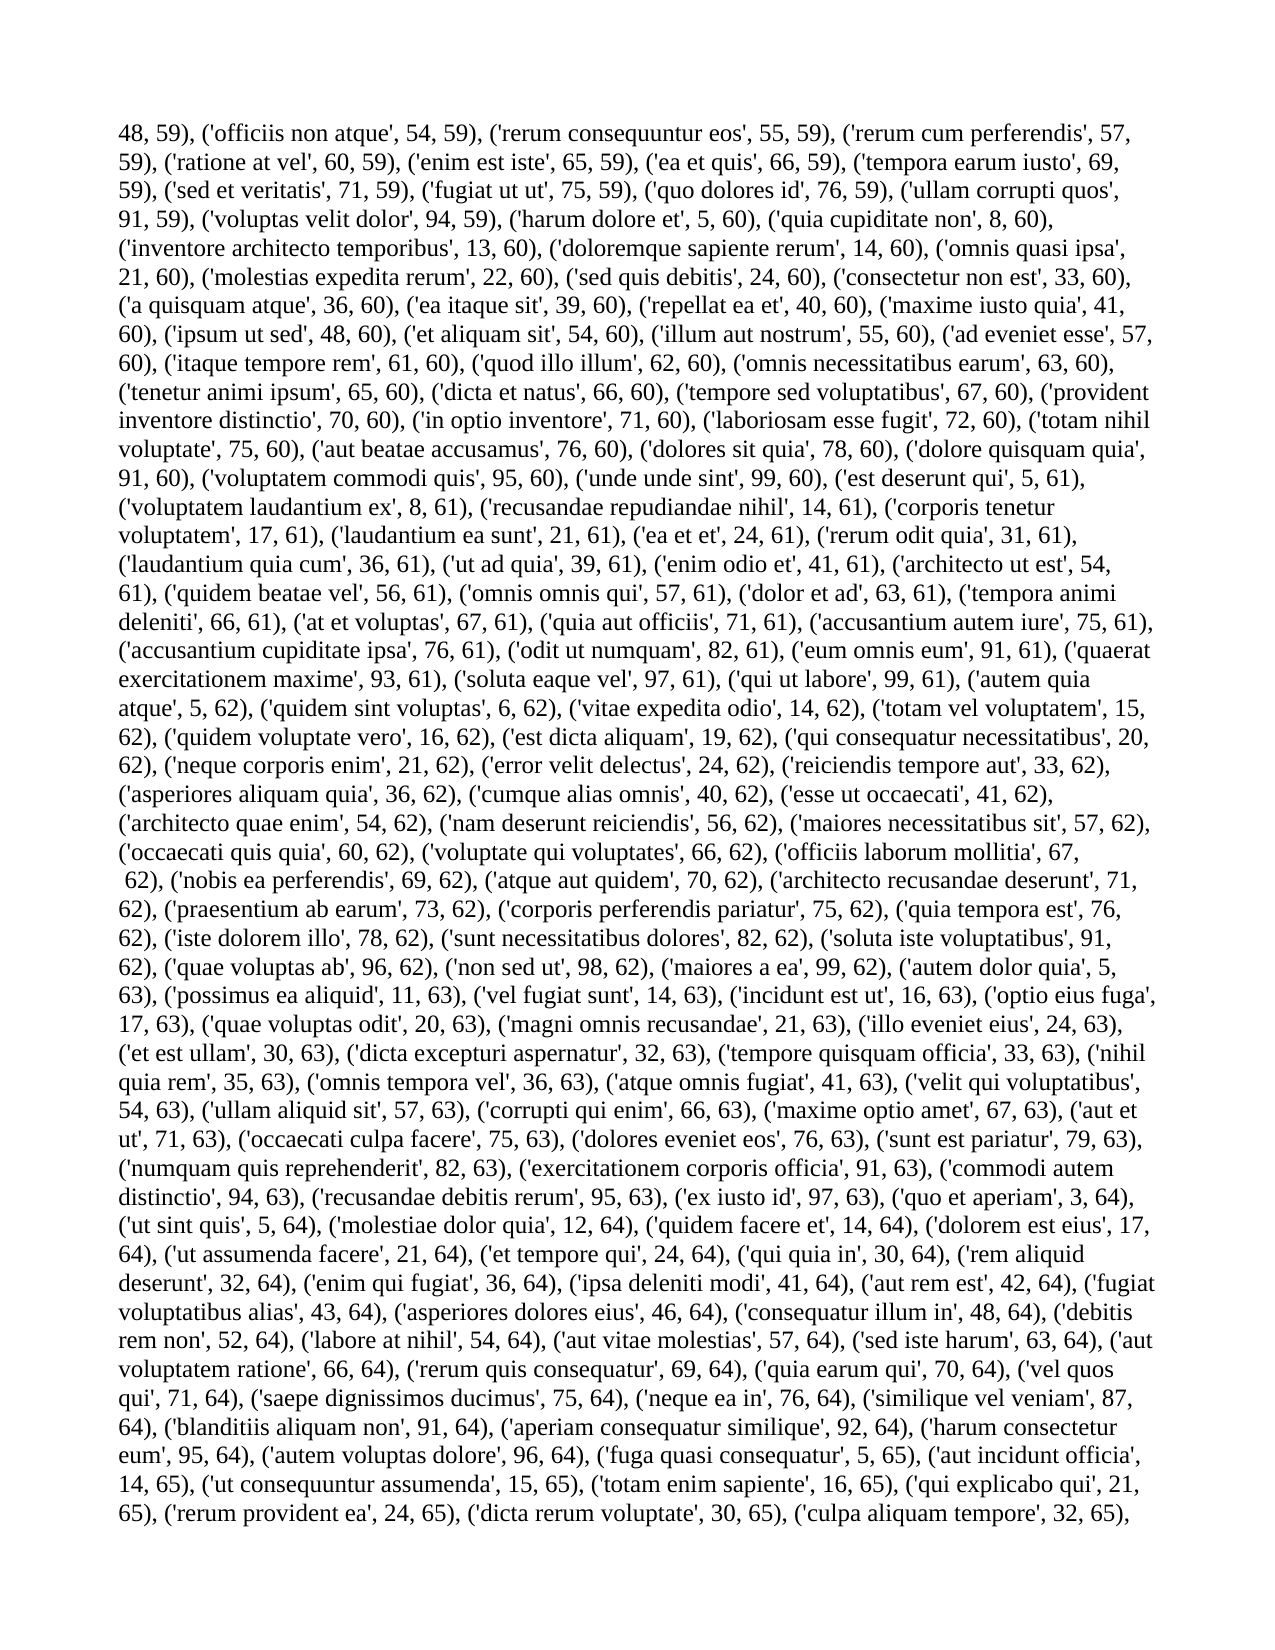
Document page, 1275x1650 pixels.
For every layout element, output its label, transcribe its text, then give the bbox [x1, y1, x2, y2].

text 62), ('nobis ea perferendis', 69, 62), ('atque aut quidem', 70, 62), ('architecto recusandae deserunt', 71, 62), ('praesentium ab earum', 73, 62), ('corporis perferendis pariatur', 75, 62), ('quia tempora est', 76, 62), ('iste dolorem illo', 78, 62), ('sunt necessitatibus dolores', 82, 62), ('soluta iste voluptatibus', 91, 62), ('quae voluptas ab', 96, 62), ('non sed ut', 98, 62), ('maiores a ea', 99, 62), ('autem dolor quia', 5, 63), ('possimus ea aliquid', 11, 63), ('vel fugiat sunt', 14, 63), ('incidunt est ut', 16, 63), ('optio eius fuga', 17, 63), ('quae voluptas odit', 20, 63), ('magni omnis recusandae', 21, 63), ('illo eveniet eius', 24, 63), ('et est ullam', 30, 63), ('dicta excepturi aspernatur', 32, 63), ('tempore quisquam officia', 33, 63), ('nihil quia rem', 35, 63), ('omnis tempora vel', 36, 63), ('atque omnis fugiat', 41, 63), ('velit qui voluptatibus', 54, 63), ('ullam aliquid sit', 57, 63), ('corrupti qui enim', 66, 63), ('maxime optio amet', 67, 63), ('aut et ut', 71, 63), ('occaecati culpa facere', 75, 63), ('dolores eveniet eos', 76, 63), ('sunt est pariatur', 79, 63), ('numquam quis reprehenderit', 82, 63), ('exercitationem corporis officia', 91, 63), ('commodi autem distinctio', 94, 63), ('recusandae debitis rerum', 95, 63), ('ex iusto id', 97, 63), ('quo et aperiam', 3, 64), ('ut sint quis', 5, 64), ('molestiae dolor quia', 12, 64), ('quidem facere et', 14, 64), ('dolorem est eius', 17, 64), ('ut assumenda facere', 21, 64), ('et tempore qui', 24, 64), ('qui quia in', 30, 64), ('rem aliquid deserunt', 32, 64), ('enim qui fugiat', 36, 64), ('ipsa deleniti modi', 41, 64), ('aut rem est', 42, 64), ('fugiat voluptatibus alias', 43, 64), ('asperiores dolores eius', 46, 64), ('consequatur illum in', 48, 64), ('debitis rem non', 52, 64), ('labore at nihil', 54, 64), ('aut vitae molestias', 57, 64), ('sed iste harum', 63, 64), ('aut voluptatem ratione', 66, 64), ('rerum quis consequatur', 69, 64), ('quia earum qui', 70, 64), ('vel quos qui', 71, 64), ('saepe dignissimos ducimus', 75, 64), ('neque ea in', 76, 64), ('similique vel veniam', 87, 64), ('blanditiis aliquam non', 91, 64), ('aperiam consequatur similique', 92, 64), ('harum consectetur eum', 95, 64), ('autem voluptas dolore', 96, 64), ('fuga quasi consequatur', 5, 65), ('aut incidunt officia', 14, 65), ('ut consequuntur assumenda', 15, 65), ('totam enim sapiente', 16, 65), ('qui explicabo qui', 21, 65), ('rerum provident ea', 24, 65), ('dicta rerum voluptate', 30, 65), ('culpa aliquam tempore', 32, 65), [118, 866, 1157, 1527]
text 48, 59), ('officiis non atque', 54, 59), ('rerum consequuntur eos', 55, 59), ('rerum cum perferendis', 57, 59), ('ratione at vel', 60, 59), ('enim est iste', 65, 59), ('ea et quis', 66, 59), ('tempora earum iusto', 69, 59), ('sed et veritatis', 71, 59), ('fugiat ut ut', 75, 59), ('quo dolores id', 76, 59), ('ullam corrupti quos', 91, 59), ('voluptas velit dolor', 94, 59), ('harum dolore et', 5, 60), ('quia cupiditate non', 8, 60), ('inventore architecto temporibus', 13, 60), ('doloremque sapiente rerum', 14, 60), ('omnis quasi ipsa', 21, 60), ('molestias expedita rerum', 22, 60), ('sed quis debitis', 24, 60), ('consectetur non est', 33, 60), ('a quisquam atque', 36, 60), ('ea itaque sit', 39, 60), ('repellat ea et', 40, 60), ('maxime iusto quia', 41, 60), ('ipsum ut sed', 48, 60), ('et aliquam sit', 54, 60), ('illum aut nostrum', 55, 60), ('ad eveniet esse', 57, 60), ('itaque tempore rem', 61, 60), ('quod illo illum', 62, 60), ('omnis necessitatibus earum', 63, 60), ('tenetur animi ipsum', 65, 60), ('dicta et natus', 66, 60), ('tempore sed voluptatibus', 67, 60), ('provident inventore distinctio', 70, 60), ('in optio inventore', 71, 60), ('laboriosam esse fugit', 72, 60), ('totam nihil voluptate', 75, 60), ('aut beatae accusamus', 76, 60), ('dolores sit quia', 78, 60), ('dolore quisquam quia', 91, 60), ('voluptatem commodi quis', 95, 60), ('unde unde sint', 99, 60), ('est deserunt qui', 5, 61), ('voluptatem laudantium ex', 8, 61), ('recusandae repudiandae nihil', 14, 61), ('corporis tenetur voluptatem', 17, 61), ('laudantium ea sunt', 21, 61), ('ea et et', 24, 61), ('rerum odit quia', 31, 61), ('laudantium quia cum', 36, 61), ('ut ad quia', 39, 61), ('enim odio et', 41, 61), ('architecto ut est', 54, 61), ('quidem beatae vel', 56, 61), ('omnis omnis qui', 57, 61), ('dolor et ad', 63, 61), ('tempora animi deleniti', 66, 61), ('at et voluptas', 67, 61), ('quia aut officiis', 71, 61), ('accusantium autem iure', 75, 61), ('accusantium cupiditate ipsa', 76, 61), ('odit ut numquam', 82, 61), ('eum omnis eum', 91, 61), ('quaerat exercitationem maxime', 93, 61), ('soluta eaque vel', 97, 61), ('qui ut labore', 99, 61), ('autem quia atque', 5, 62), ('quidem sint voluptas', 6, 62), ('vitae expedita odio', 14, 62), ('totam vel voluptatem', 15, 62), ('quidem voluptate vero', 16, 62), ('est dicta aliquam', 19, 62), ('qui consequatur necessitatibus', 20, 62), ('neque corporis enim', 21, 62), ('error velit delectus', 24, 62), ('reiciendis tempore aut', 33, 62), ('asperiores aliquam quia', 36, 62), ('cumque alias omnis', 40, 62), ('esse ut occaecati', 41, 62), ('architecto quae enim', 54, 62), ('nam deserunt reiciendis', 56, 62), ('maiores necessitatibus sit', 57, 62), ('occaecati quis quia', 60, 62), ('voluptate qui voluptates', 66, 62), ('officiis laborum mollitia', 67, [118, 118, 1157, 866]
